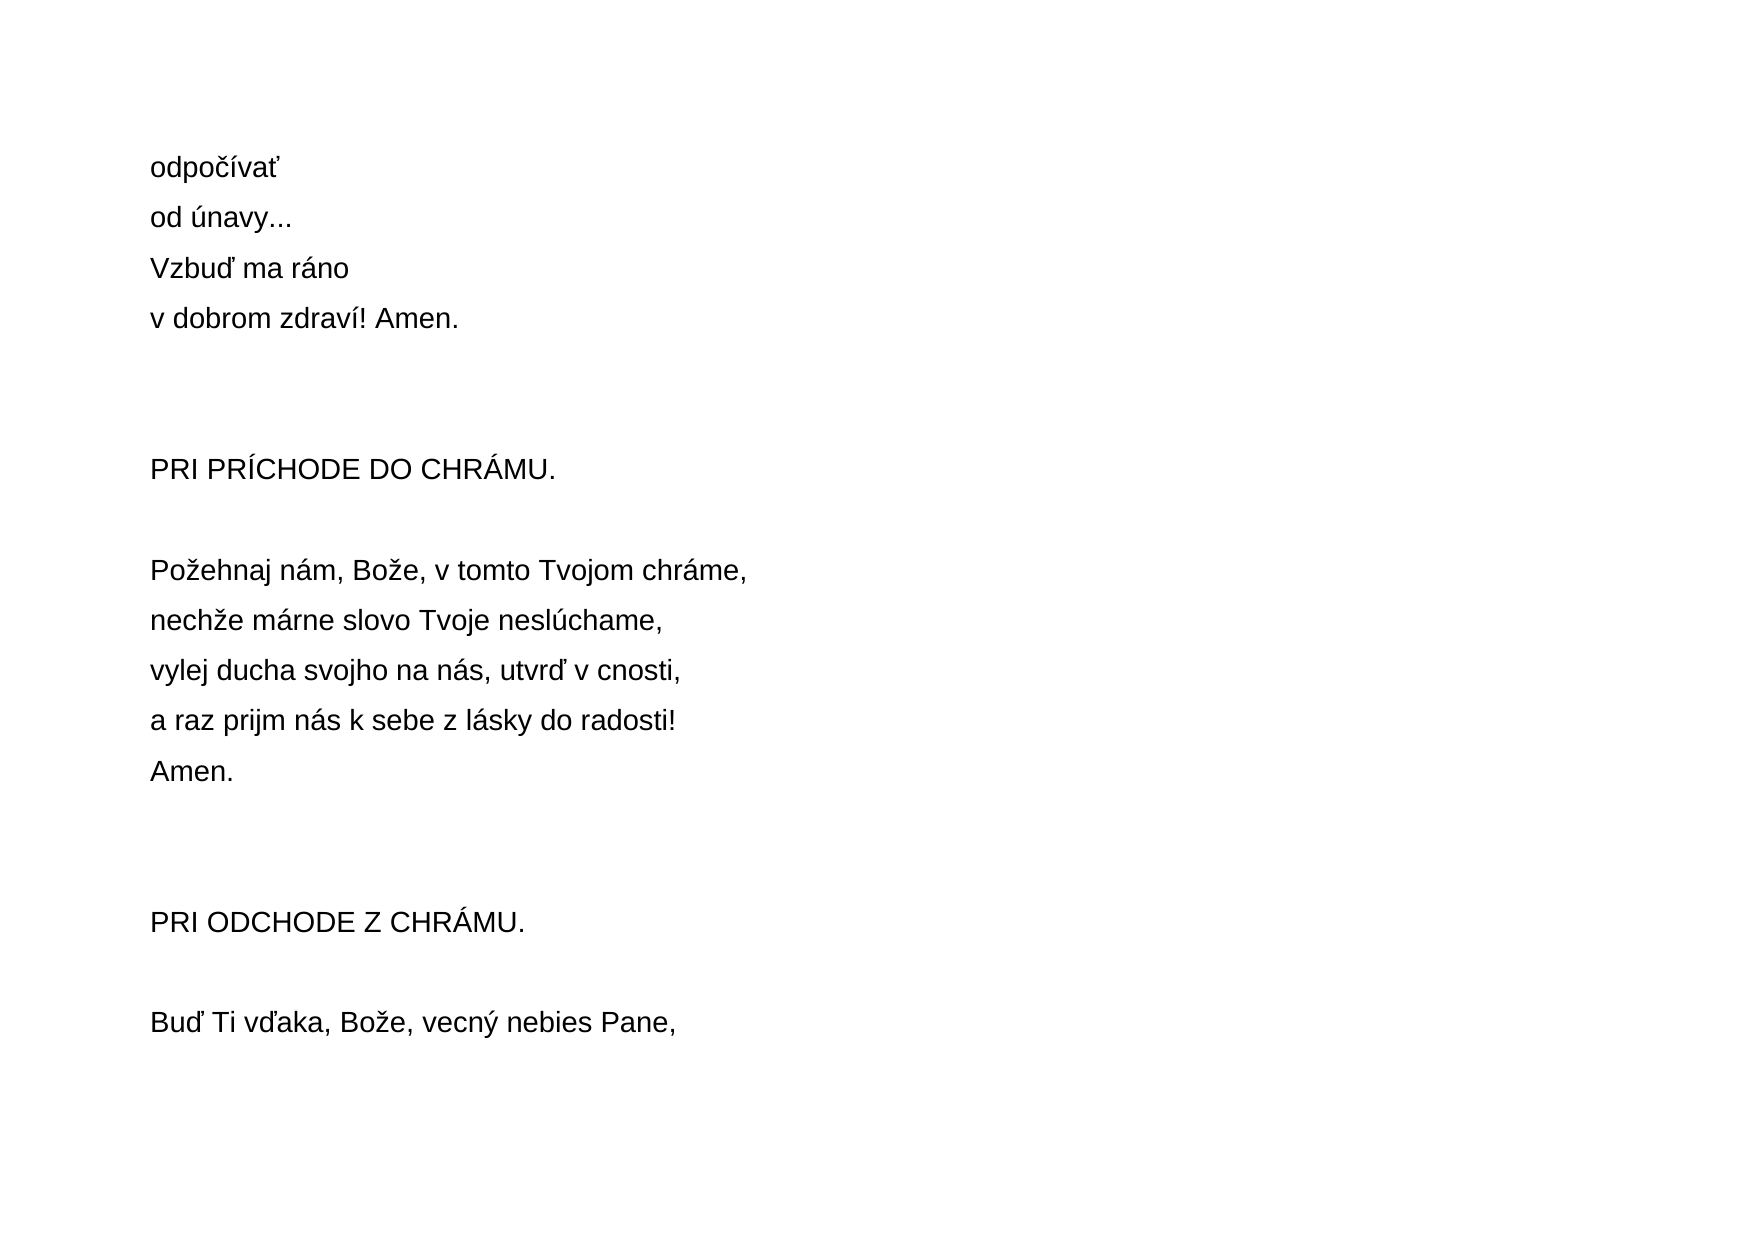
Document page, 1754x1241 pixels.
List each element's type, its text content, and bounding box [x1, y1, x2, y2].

text nechže márne slovo Tvoje neslúchame, [150, 603, 1243, 636]
subtitle PRI PRÍCHODE DO CHRÁMU. [150, 452, 1243, 485]
text Požehnaj nám, Bože, v tomto Tvojom chráme, [150, 552, 1243, 586]
text a raz prijm nás k sebe z lásky do radosti! [150, 703, 1243, 737]
text odpočívať [150, 150, 1243, 183]
subtitle PRI ODCHODE Z CHRÁMU. [150, 905, 1243, 938]
text Vzbuď ma ráno [150, 251, 1243, 284]
text Buď Ti vďaka, Bože, vecný nebies Pane, [150, 1005, 1243, 1039]
text v dobrom zdraví! Amen. [150, 301, 1243, 334]
text Amen. [150, 754, 1243, 787]
text od únavy... [150, 200, 1243, 234]
text vylej ducha svojho na nás, utvrď v cnosti, [150, 653, 1243, 687]
